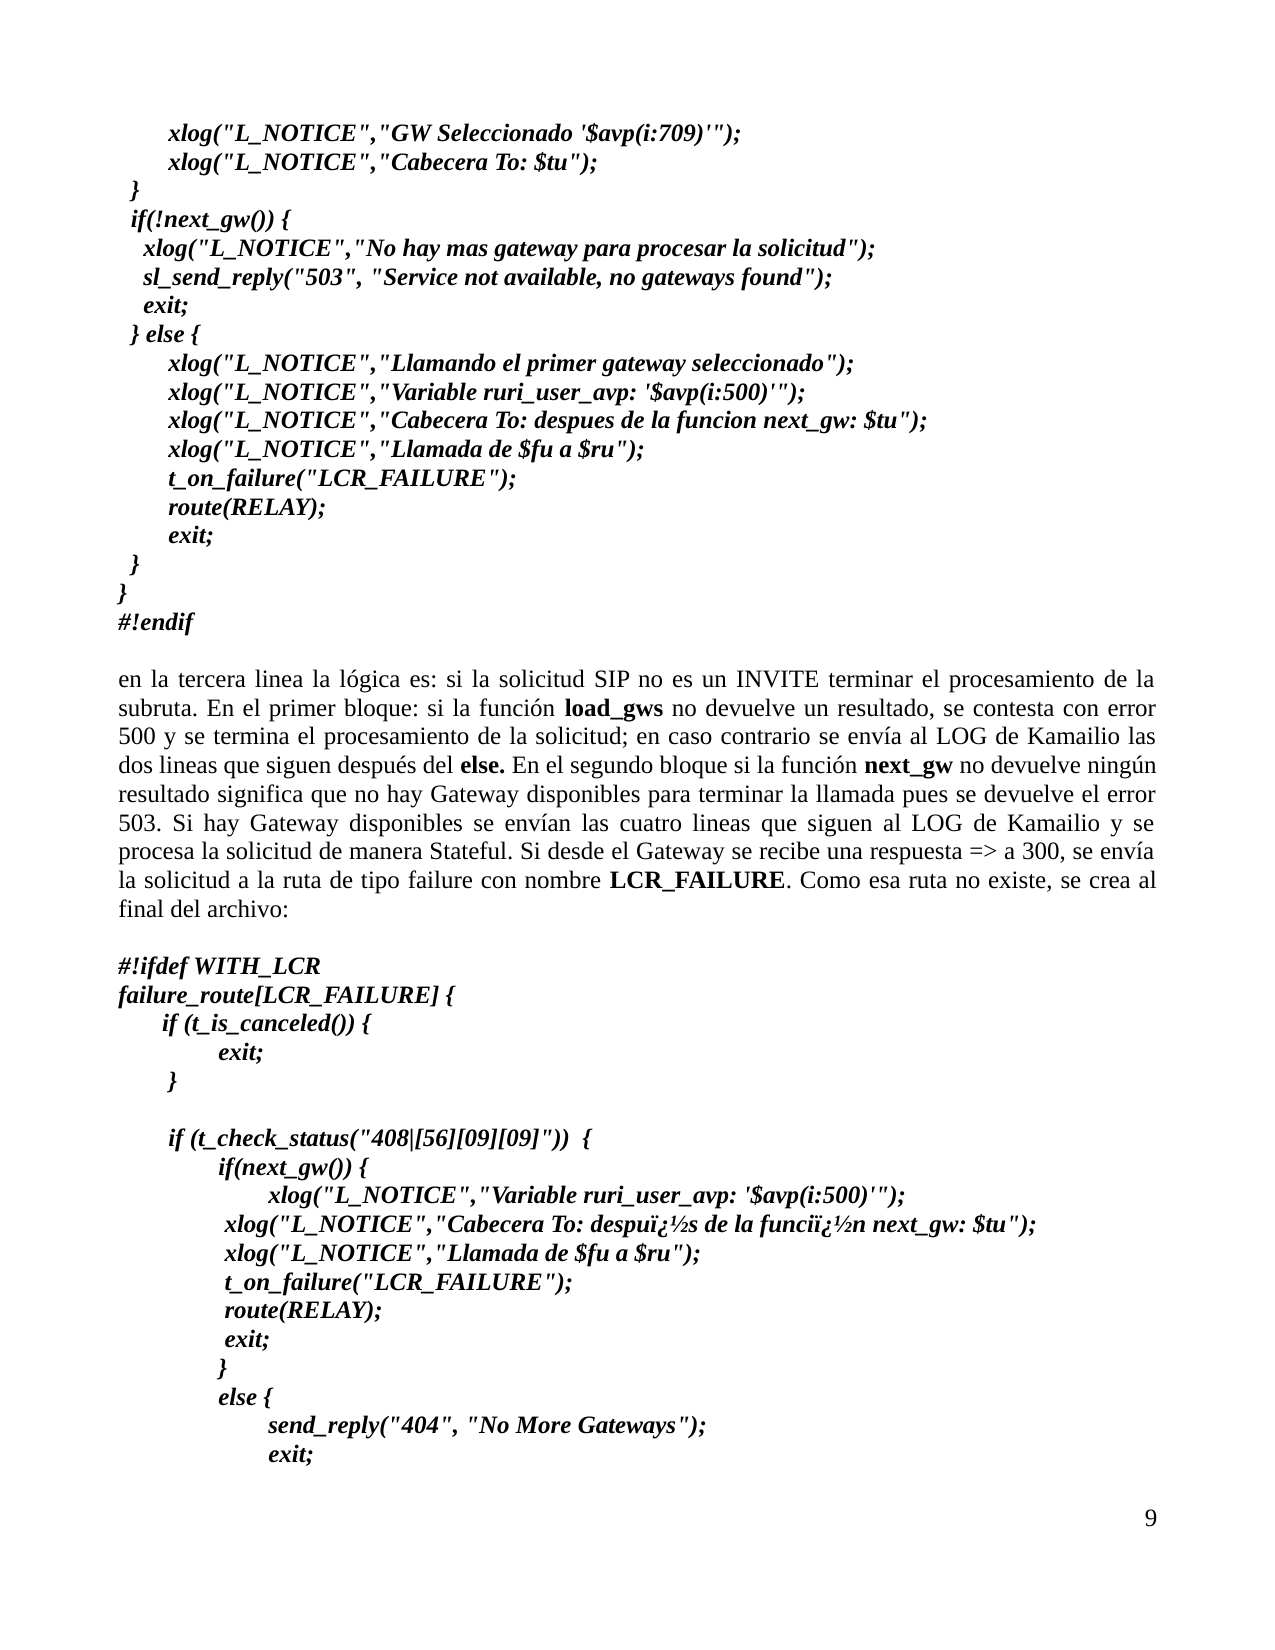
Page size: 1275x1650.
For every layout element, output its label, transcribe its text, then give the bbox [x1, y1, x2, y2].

text t_on_failure("LCR_FAILURE"); [118, 1267, 1157, 1296]
text if(next_gw()) { [118, 1152, 1157, 1181]
text route(RELAY); [118, 492, 1157, 521]
text send_reply("404", "No More Gateways"); [118, 1411, 1157, 1439]
text } [118, 549, 1157, 578]
text else { [118, 1382, 1157, 1411]
text xlog("L_NOTICE","Variable ruri_user_avp: '$avp(i:500)'"); [118, 377, 1157, 406]
text xlog("L_NOTICE","Cabecera To: despues de la funcion next_gw: $tu"); [118, 406, 1157, 434]
text } [118, 1066, 1157, 1095]
text } [118, 1353, 1157, 1382]
text xlog("L_NOTICE","Cabecera To: despuï¿½s de la funciï¿½n next_gw: $tu"); [118, 1209, 1157, 1238]
text sl_send_reply("503", "Service not available, no gateways found"); [118, 262, 1157, 291]
text xlog("L_NOTICE","Llamada de $fu a $ru"); [118, 1238, 1157, 1267]
text exit; [118, 291, 1157, 319]
text if (t_is_canceled()) { [118, 1008, 1157, 1037]
text xlog("L_NOTICE","Variable ruri_user_avp: '$avp(i:500)'"); [118, 1181, 1157, 1209]
text #!ifdef WITH_LCR [118, 951, 1157, 980]
text exit; [118, 1439, 1157, 1468]
text xlog("L_NOTICE","Llamando el primer gateway seleccionado"); [118, 348, 1157, 377]
text if(!next_gw()) { [118, 204, 1157, 233]
text xlog("L_NOTICE","Llamada de $fu a $ru"); [118, 434, 1157, 463]
text exit; [118, 1037, 1157, 1066]
text route(RELAY); [118, 1296, 1157, 1324]
text failure_route[LCR_FAILURE] { [118, 980, 1157, 1008]
text en la tercera linea la lógica es: si la solicitud SIP no es un INVITE terminar el procesamiento de la subruta. En el primer bloque: si la función load_gws no devuelve un resultado, se contesta con error 500 y se termina el procesamiento de la solicitud; en caso contrario se envía al LOG de Kamailio las dos lineas que siguen después del else. En el segundo bloque si la función next_gw no devuelve ningún resultado significa que no hay Gateway disponibles para terminar la llamada pues se devuelve el error 503. Si hay Gateway disponibles se envían las cuatro lineas que siguen al LOG de Kamailio y se procesa la solicitud de manera Stateful. Si desde el Gateway se recibe una respuesta => a 300, se envía la solicitud a la ruta de tipo failure con nombre LCR_FAILURE. Como esa ruta no existe, se crea al final del archivo: [118, 664, 1157, 923]
text exit; [118, 1324, 1157, 1353]
text xlog("L_NOTICE","No hay mas gateway para procesar la solicitud"); [118, 233, 1157, 262]
text exit; [118, 521, 1157, 549]
text t_on_failure("LCR_FAILURE"); [118, 463, 1157, 492]
text } [118, 578, 1157, 607]
text xlog("L_NOTICE","Cabecera To: $tu"); [118, 147, 1157, 176]
text #!endif [118, 607, 1157, 636]
text } else { [118, 319, 1157, 348]
text xlog("L_NOTICE","GW Seleccionado '$avp(i:709)'"); [118, 118, 1157, 147]
text if (t_check_status("408|[56][09][09]")) { [118, 1123, 1157, 1152]
text } [118, 176, 1157, 204]
